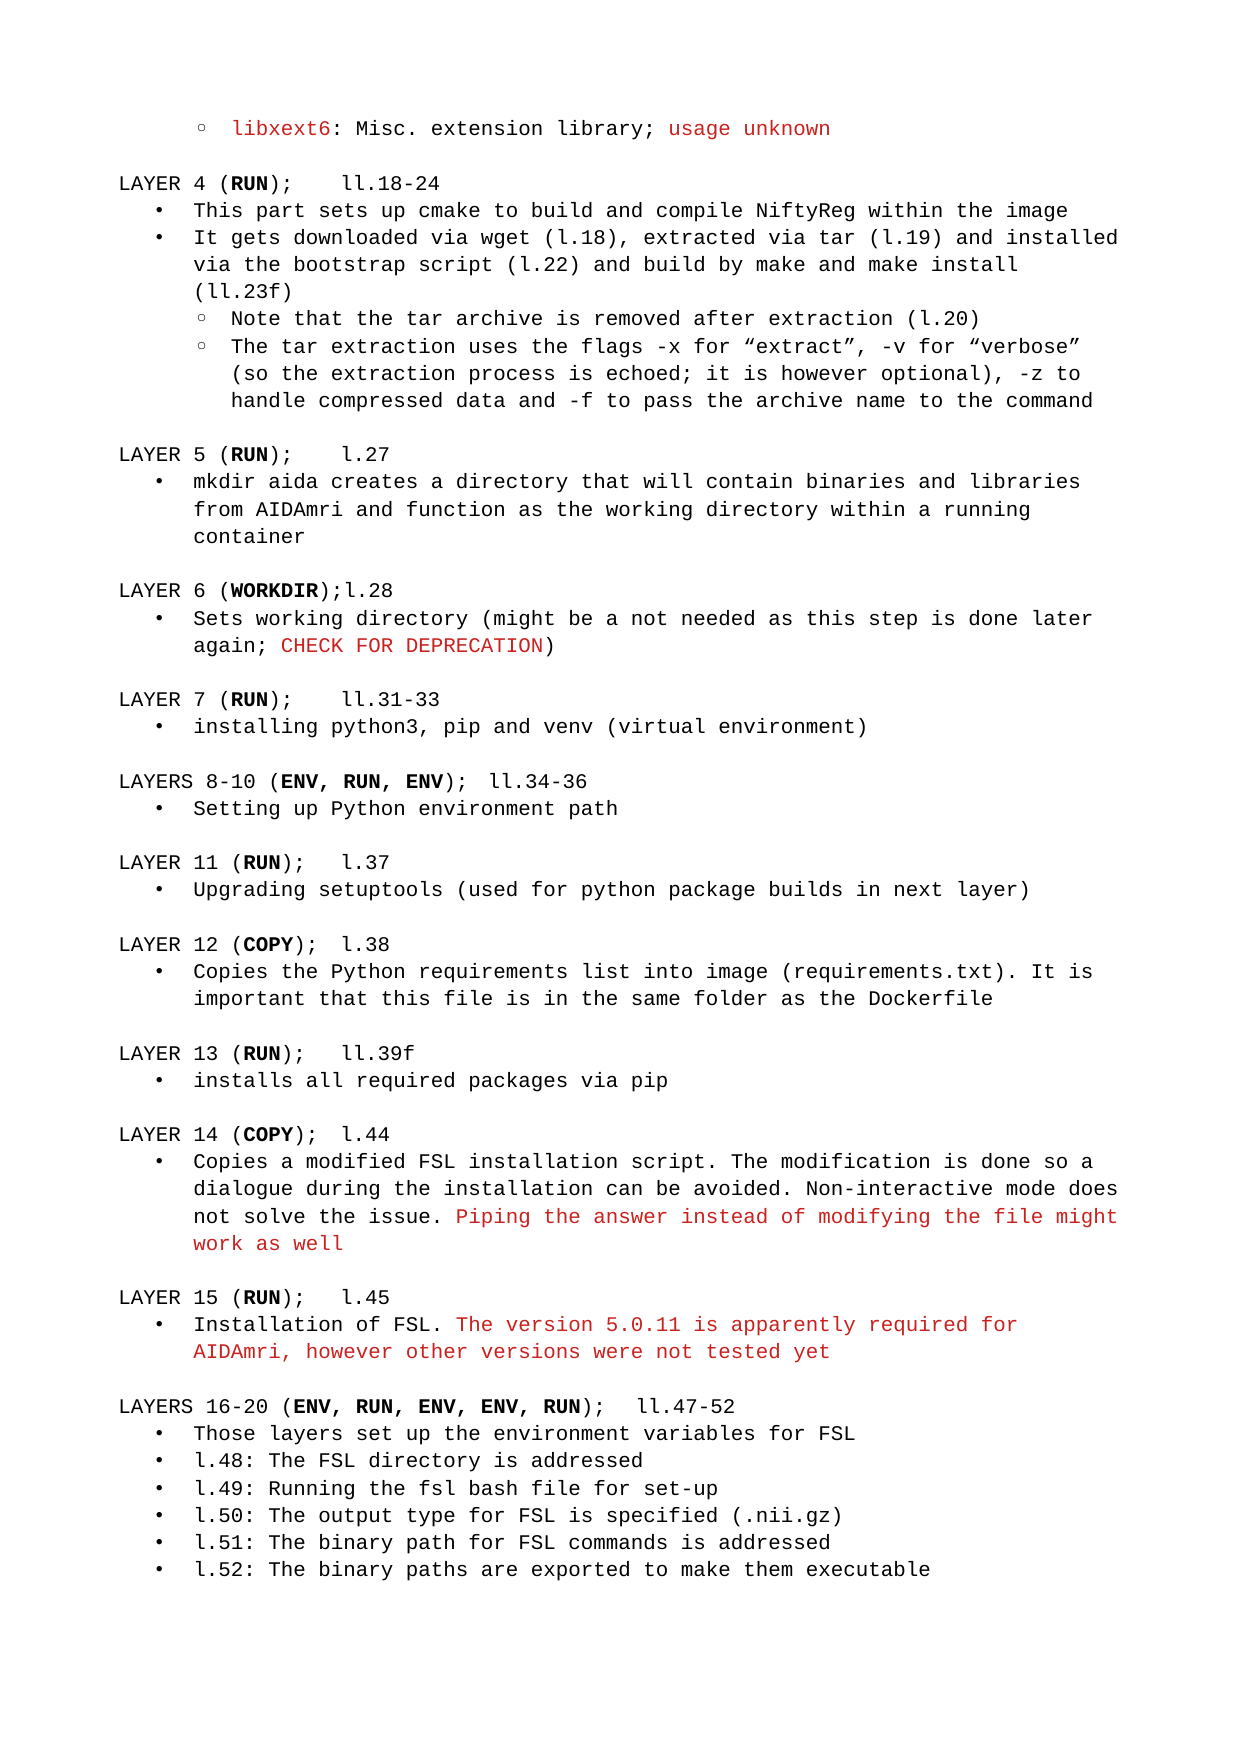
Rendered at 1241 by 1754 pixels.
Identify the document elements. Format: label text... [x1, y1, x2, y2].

text LAYER 6 (WORKDIR);l.28 [118, 580, 1122, 604]
list l.50: The output type for FSL is specified (.nii.gz) [156, 1505, 1122, 1528]
list This part sets up cmake to build and compile NiftyReg within the image [156, 200, 1122, 223]
text LAYER 11 (RUN); l.37 [118, 852, 1122, 876]
text LAYERS 16-20 (ENV, RUN, ENV, ENV, RUN); ll.47-52 [118, 1396, 1122, 1419]
list The tar extraction uses the flags -x for “extract”, -v for “verbose” (so the extraction process is echoed; it is however optional), -z to handle compressed data and -f to pass the archive name to the command [193, 336, 1122, 414]
list Installation of FSL. The version 5.0.11 is apparently required for AIDAmri, however other versions were not tested yet [156, 1314, 1122, 1365]
list l.48: The FSL directory is addressed [156, 1450, 1122, 1474]
text LAYER 7 (RUN); ll.31-33 [118, 689, 1122, 713]
list l.51: The binary path for FSL commands is addressed [156, 1532, 1122, 1556]
list Copies the Python requirements list into image (requirements.txt). It is important that this file is in the same folder as the Dockerfile [156, 961, 1122, 1012]
list installing python3, pip and venv (virtual environment) [156, 716, 1122, 740]
text LAYER 5 (RUN); l.27 [118, 444, 1122, 468]
list It gets downloaded via wget (l.18), extracted via tar (l.19) and installed via the bootstrap script (l.22) and build by make and make install (ll.23f) [156, 227, 1122, 305]
text LAYER 12 (COPY); l.38 [118, 934, 1122, 957]
list mkdir aida creates a directory that will contain binaries and libraries from AIDAmri and function as the working directory within a running container [156, 472, 1122, 549]
list l.49: Running the fsl bash file for set-up [156, 1477, 1122, 1501]
list Setting up Python environment path [156, 798, 1122, 821]
text LAYER 4 (RUN); ll.18-24 [118, 172, 1122, 196]
text LAYER 13 (RUN); ll.39f [118, 1042, 1122, 1066]
list Note that the tar archive is removed after extraction (l.20) [193, 308, 1122, 332]
text LAYER 14 (COPY); l.44 [118, 1124, 1122, 1148]
list l.52: The binary paths are exported to make them executable [156, 1559, 1122, 1583]
list Upgrading setuptools (used for python package builds in next layer) [156, 879, 1122, 903]
list Copies a modified FSL installation script. The modification is done so a dialogue during the installation can be avoided. Non-interactive mode does not solve the issue. Piping the answer instead of modifying the file might work as well [156, 1151, 1122, 1256]
list libxext6: Misc. extension library; usage unknown [193, 118, 1122, 142]
list installs all required packages via pip [156, 1070, 1122, 1093]
text LAYERS 8-10 (ENV, RUN, ENV); ll.34-36 [118, 771, 1122, 794]
list Those layers set up the environment variables for FSL [156, 1423, 1122, 1447]
text LAYER 15 (RUN); l.45 [118, 1287, 1122, 1311]
list Sets working directory (might be a not needed as this step is done later again; CHECK FOR DEPRECATION) [156, 607, 1122, 658]
